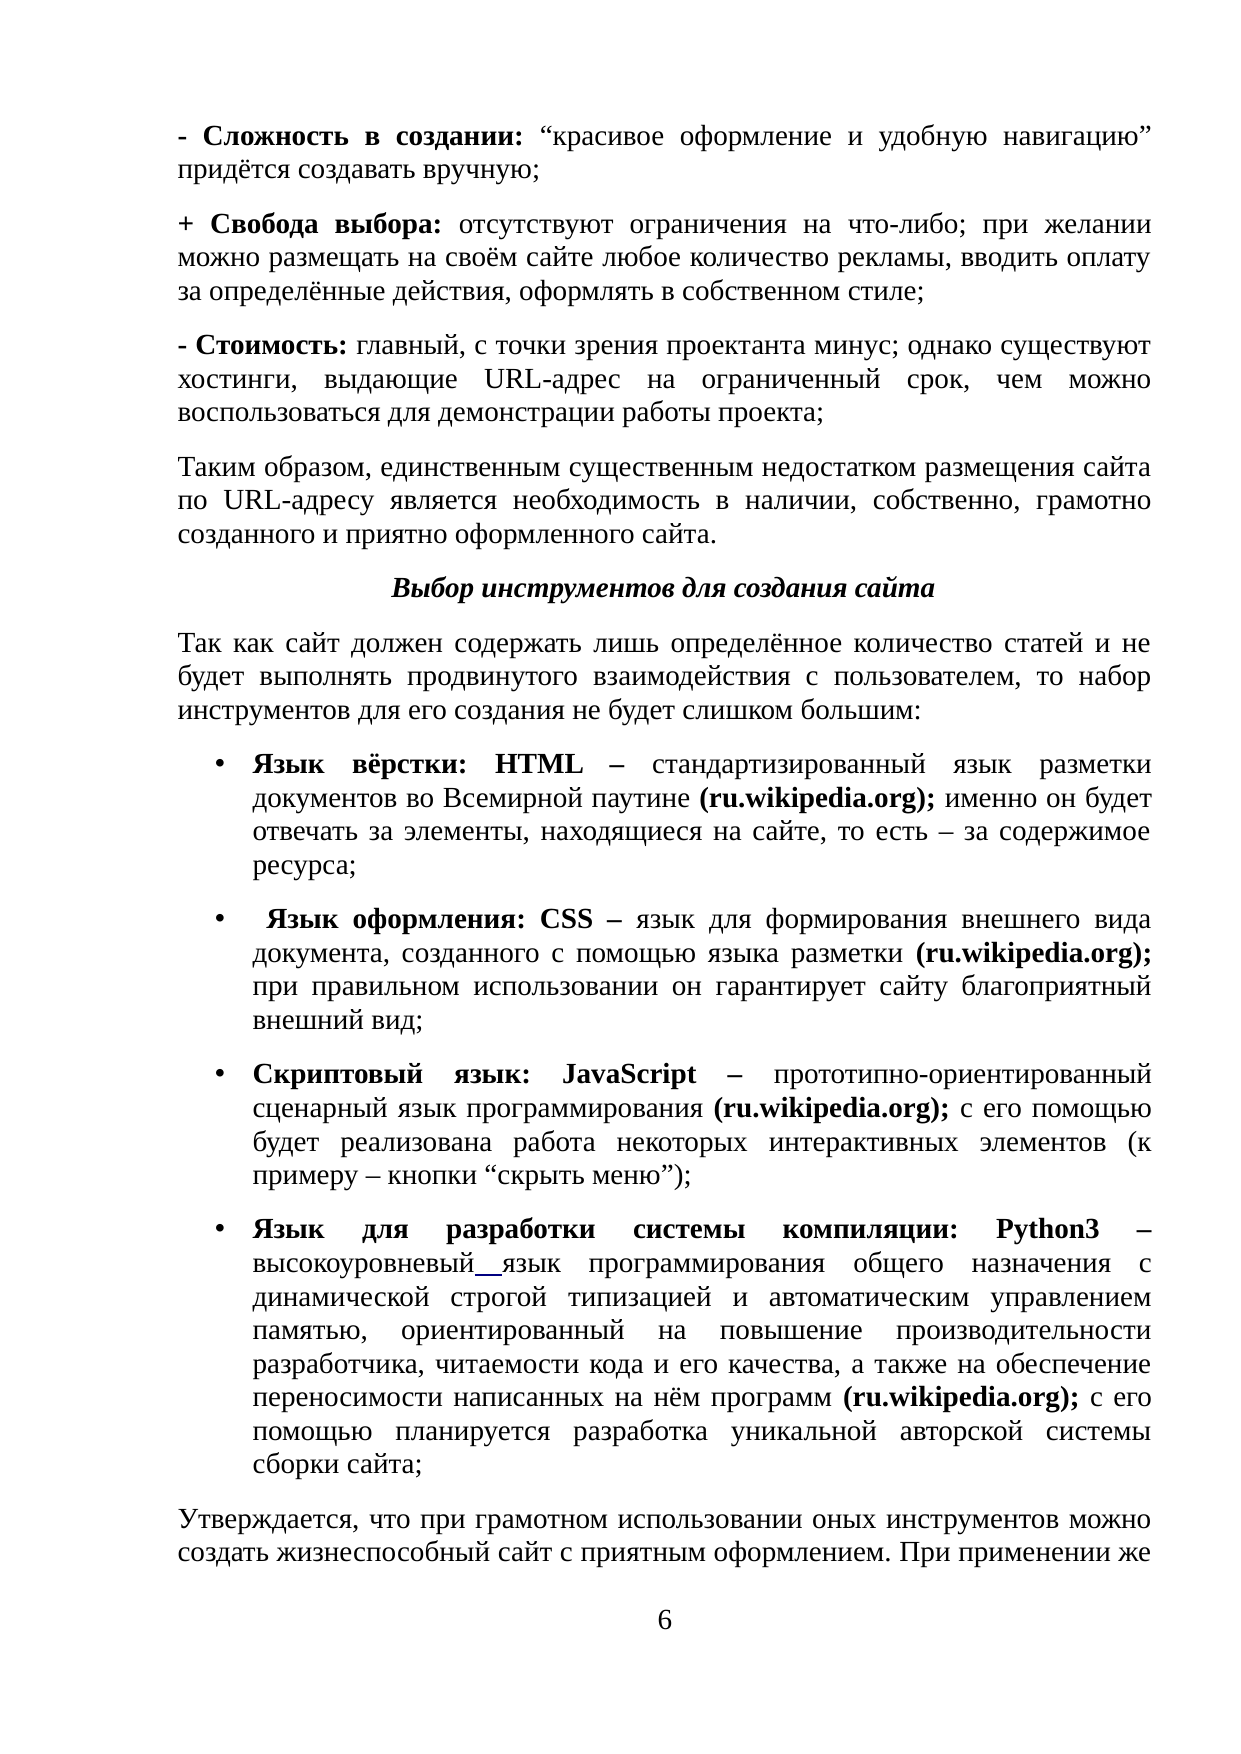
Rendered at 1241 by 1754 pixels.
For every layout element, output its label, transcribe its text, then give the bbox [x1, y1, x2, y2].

text Утверждается, что при грамотном использовании оных инструментов можно создать жизнеспособный сайт с приятным оформлением. При применении же [177, 1501, 1152, 1568]
list Язык для разработки системы компиляции: Python3 – высокоуровневый язык программирования общего назначения с динамической строгой типизацией и автоматическим управлением памятью, ориентированный на повышение производительности разработчика, читаемости кода и его качества, а также на обеспечение переносимости написанных на нём программ (ru.wikipedia.org); с его помощью планируется разработка уникальной авторской системы сборки сайта; [215, 1212, 1152, 1480]
text - Стоимость: главный, с точки зрения проектанта минус; однако существуют хостинги, выдающие URL-адрес на ограниченный срок, чем можно воспользоваться для демонстрации работы проекта; [177, 327, 1152, 428]
list Скриптовый язык: JavaScript – прототипно-ориентированный сценарный язык программирования (ru.wikipedia.org); с его помощью будет реализована работа некоторых интерактивных элементов (к примеру – кнопки “скрыть меню”); [215, 1056, 1152, 1191]
text Так как сайт должен содержать лишь определённое количество статей и не будет выполнять продвинутого взаимодействия с пользователем, то набор инструментов для его создания не будет слишком большим: [177, 625, 1152, 725]
text Выбор инструментов для создания сайта [177, 570, 1152, 604]
list Язык оформления: СSS – язык для формирования внешнего вида документа, созданного с помощью языка разметки (ru.wikipedia.org); при правильном использовании он гарантирует сайту благоприятный внешний вид; [215, 901, 1152, 1036]
text + Свобода выбора: отсутствуют ограничения на что-либо; при желании можно размещать на своём сайте любое количество рекламы, вводить оплату за определённые действия, оформлять в собственном стиле; [177, 206, 1152, 307]
text Таким образом, единственным существенным недостатком размещения сайта по URL-адресу является необходимость в наличии, собственно, грамотно созданного и приятно оформленного сайта. [177, 449, 1152, 549]
list Язык вёрстки: HTML – стандартизированный язык разметки документов во Всемирной паутине (ru.wikipedia.org); именно он будет отвечать за элементы, находящиеся на сайте, то есть – за содержимое ресурса; [215, 746, 1152, 881]
text - Сложность в создании: “красивое оформление и удобную навигацию” придётся создавать вручную; [177, 118, 1152, 185]
